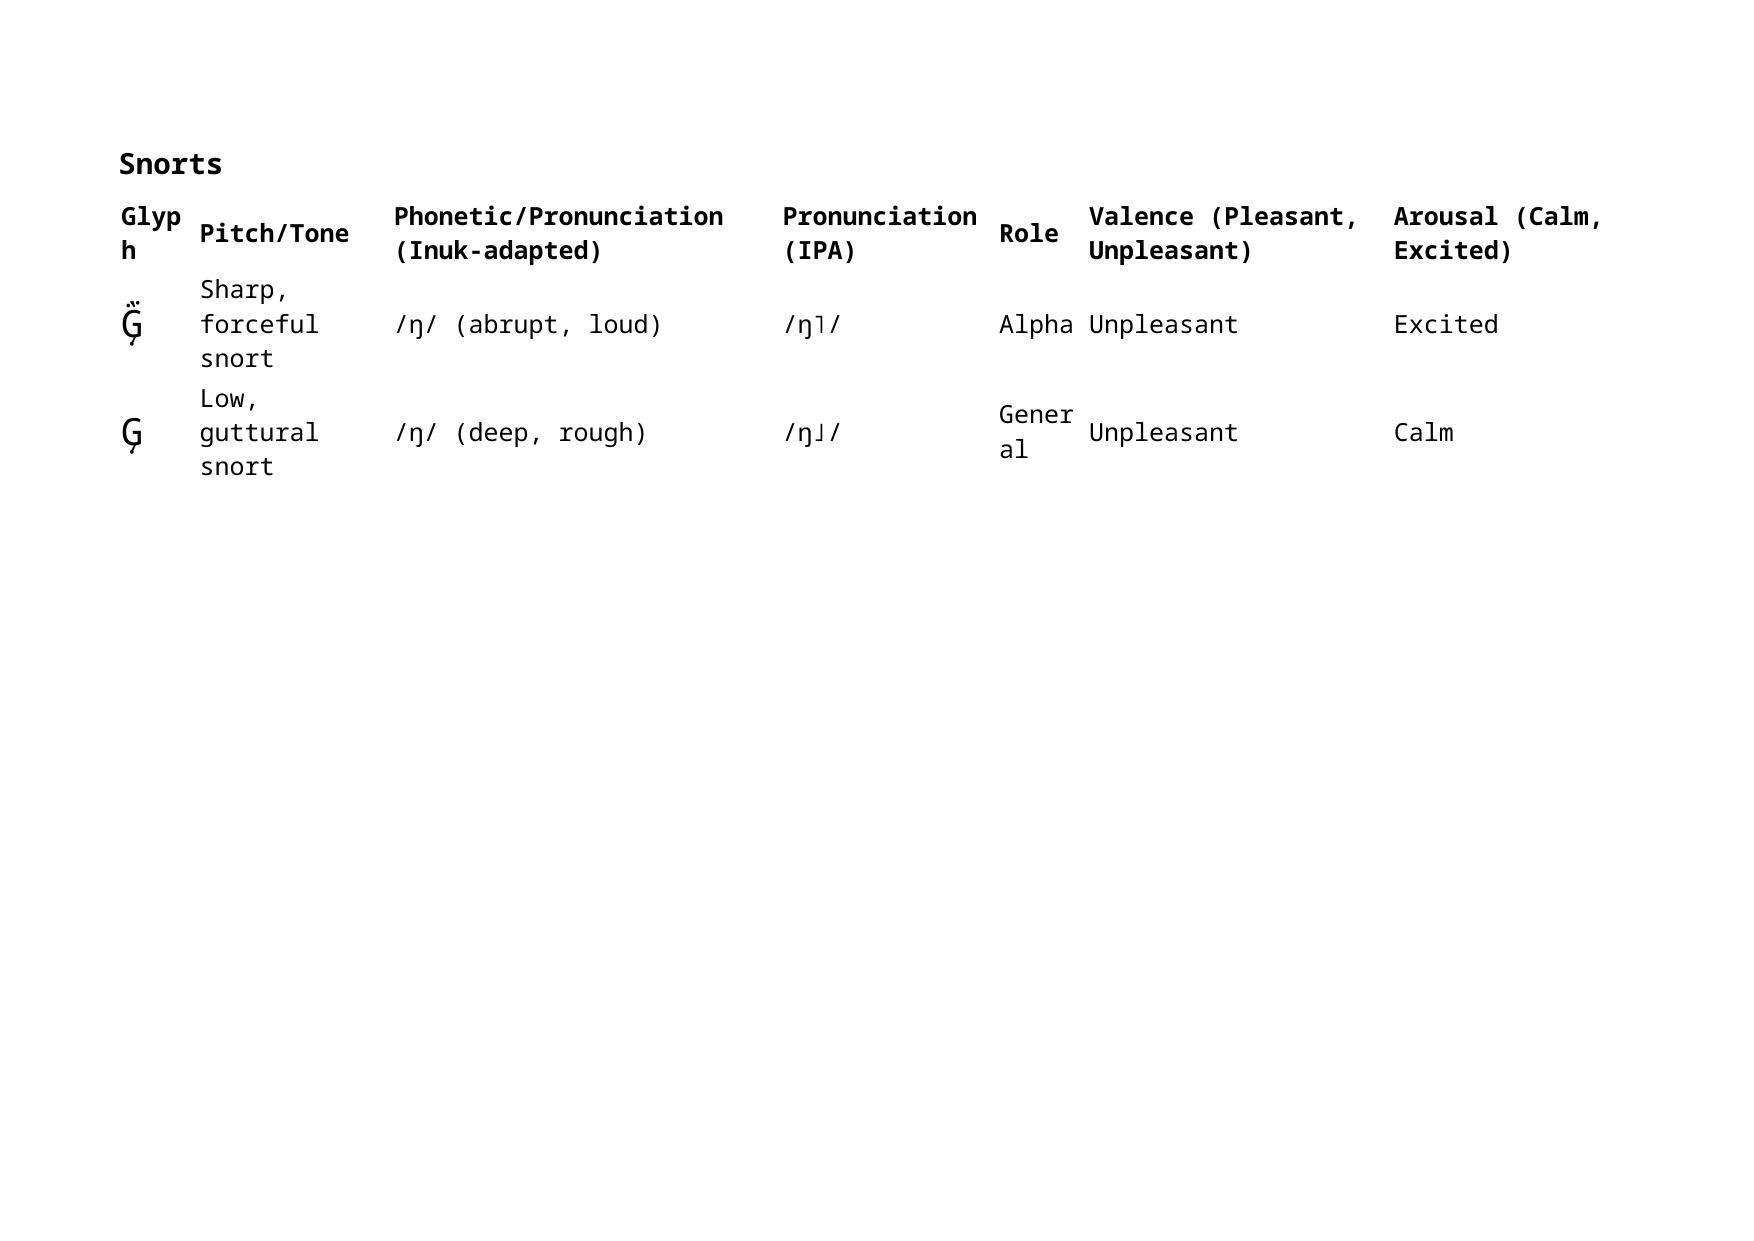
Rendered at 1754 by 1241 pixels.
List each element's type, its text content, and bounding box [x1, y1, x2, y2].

table_cell Alpha [996, 269, 1086, 377]
table_cell G᪺ [118, 377, 196, 485]
table_cell Calm [1391, 377, 1636, 485]
table_header Role [996, 195, 1086, 269]
table_header Pitch/Tone [196, 195, 391, 269]
table_cell Excited [1391, 269, 1636, 377]
table_header Pronunciation (IPA) [779, 195, 996, 269]
table_header Arousal (Calm, Excited) [1391, 195, 1636, 269]
table_cell Low, guttural snort [196, 377, 391, 485]
table_cell /ŋ˥/ [779, 269, 996, 377]
table_cell /ŋ/ (abrupt, loud) [391, 269, 779, 377]
table_cell Unpleasant [1086, 269, 1391, 377]
table_header Phonetic/Pronunciation (Inuk-adapted) [391, 195, 779, 269]
table_cell /ŋ/ (deep, rough) [391, 377, 779, 485]
table_header Glyph [118, 195, 196, 269]
subtitle Snorts [118, 143, 1636, 183]
table_header Valence (Pleasant, Unpleasant) [1086, 195, 1391, 269]
table_cell Sharp, forceful snort [196, 269, 391, 377]
table_cell /ŋ˩/ [779, 377, 996, 485]
table_cell General [996, 377, 1086, 485]
table_cell Unpleasant [1086, 377, 1391, 485]
table_cell G᪺᷀ [118, 269, 196, 377]
